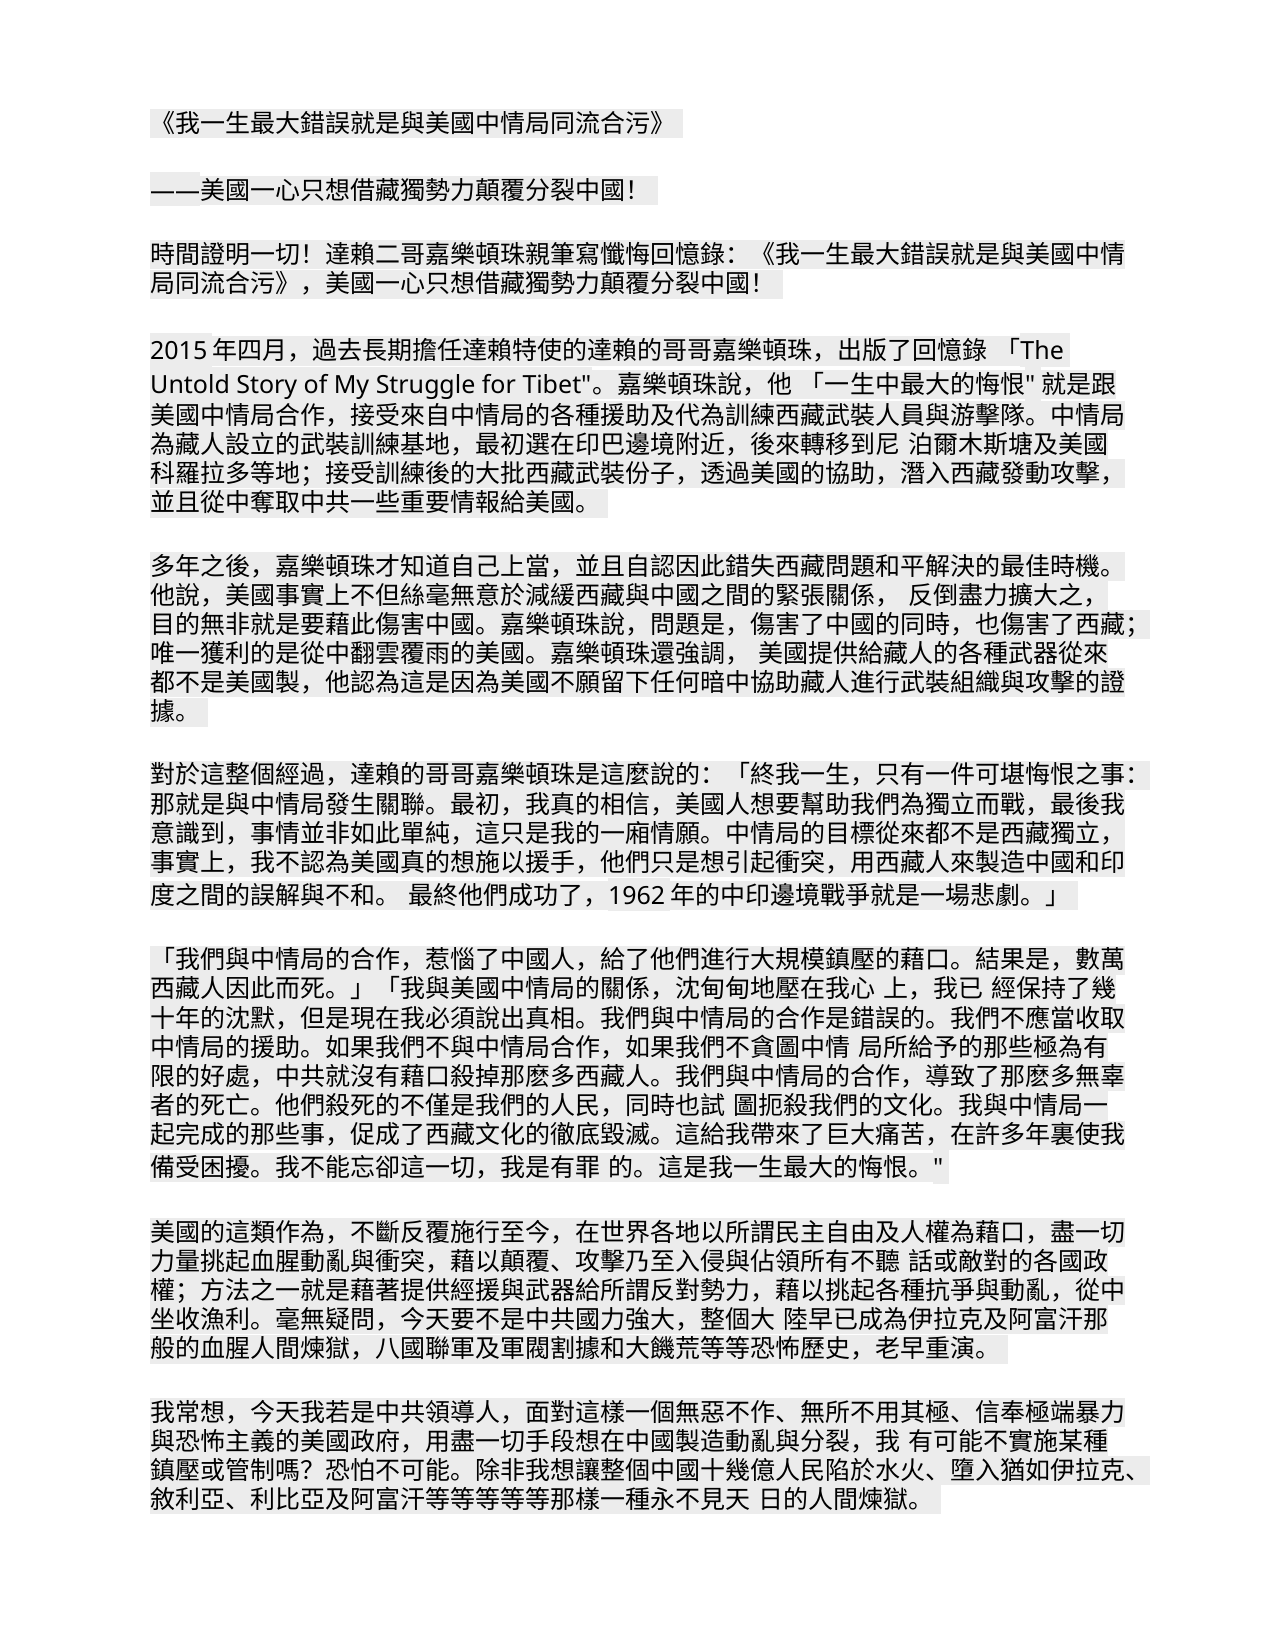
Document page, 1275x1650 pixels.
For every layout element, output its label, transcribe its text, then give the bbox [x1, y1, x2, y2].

text 我看見范光棣老師貼了一位名叫張文奎的人寫的文章，關於西藏。但我發現前面一大部份是陳真寫過的文章複製貼上，但我找了60多頁留言板上的內容，還沒找到陳真寫的那篇留言。 從「美國的這類作為...」開始，那五大段都是陳真寫的文字，我應該沒有看錯吧？我已經留言向這位仁兄提出抗議了。 懷軒 全文如下： 達賴二哥嘉樂頓珠親筆寫懺悔回憶錄： 《我一生最大錯誤就是與美國中情局同流合污》 ——美國一心只想借藏獨勢力顛覆分裂中國！ 時間證明一切！達賴二哥嘉樂頓珠親筆寫懺悔回憶錄：《我一生最大錯誤就是與美國中情局同流合污》，美國一心只想借藏獨勢力顛覆分裂中國！ 2015年四月，過去長期擔任達賴特使的達賴的哥哥嘉樂頓珠，出版了回憶錄 「The Untold Story of My Struggle for Tibet"。嘉樂頓珠說，他 「一生中最大的悔恨" 就是跟美國中情局合作，接受來自中情局的各種援助及代為訓練西藏武裝人員與游擊隊。中情局為藏人設立的武裝訓練基地，最初選在印巴邊境附近，後來轉移到尼 泊爾木斯塘及美國科羅拉多等地；接受訓練後的大批西藏武裝份子，透過美國的協助，潛入西藏發動攻擊，並且從中奪取中共一些重要情報給美國。 多年之後，嘉樂頓珠才知道自己上當，並且自認因此錯失西藏問題和平解決的最佳時機。他說，美國事實上不但絲毫無意於減緩西藏與中國之間的緊張關係， 反倒盡力擴大之，目的無非就是要藉此傷害中國。嘉樂頓珠說，問題是，傷害了中國的同時，也傷害了西藏；唯一獲利的是從中翻雲覆雨的美國。嘉樂頓珠還強調， 美國提供給藏人的各種武器從來都不是美國製，他認為這是因為美國不願留下任何暗中協助藏人進行武裝組織與攻擊的證據。 對於這整個經過，達賴的哥哥嘉樂頓珠是這麼說的：「終我一生，只有一件可堪悔恨之事：那就是與中情局發生關聯。最初，我真的相信，美國人想要幫助我們為獨立而戰，最後我意識到，事情並非如此單純，這只是我的一廂情願。中情局的目標從來都不是西藏獨立，事實上，我不認為美國真的想施以援手，他們只是想引起衝突，用西藏人來製造中國和印度之間的誤解與不和。 最終他們成功了，1962年的中印邊境戰爭就是一場悲劇。」 「我們與中情局的合作，惹惱了中國人，給了他們進行大規模鎮壓的藉口。結果是，數萬西藏人因此而死。」「我與美國中情局的關係，沈甸甸地壓在我心 上，我已 經保持了幾十年的沈默，但是現在我必須說出真相。我們與中情局的合作是錯誤的。我們不應當收取中情局的援助。如果我們不與中情局合作，如果我們不貪圖中情 局所給予的那些極為有限的好處，中共就沒有藉口殺掉那麽多西藏人。我們與中情局的合作，導致了那麽多無辜者的死亡。他們殺死的不僅是我們的人民，同時也試 圖扼殺我們的文化。我與中情局一起完成的那些事，促成了西藏文化的徹底毀滅。這給我帶來了巨大痛苦，在許多年裏使我備受困擾。我不能忘卻這一切，我是有罪 的。這是我一生最大的悔恨。" 美國的這類作為，不斷反覆施行至今，在世界各地以所謂民主自由及人權為藉口，盡一切力量挑起血腥動亂與衝突，藉以顛覆、攻擊乃至入侵與佔領所有不聽 話或敵對的各國政權；方法之一就是藉著提供經援與武器給所謂反對勢力，藉以挑起各種抗爭與動亂，從中坐收漁利。毫無疑問，今天要不是中共國力強大，整個大 陸早已成為伊拉克及阿富汗那般的血腥人間煉獄，八國聯軍及軍閥割據和大饑荒等等恐怖歷史，老早重演。 我常想，今天我若是中共領導人，面對這樣一個無惡不作、無所不用其極、信奉極端暴力與恐怖主義的美國政府，用盡一切手段想在中國製造動亂與分裂，我 有可能不實施某種鎮壓或管制嗎？恐怕不可能。除非我想讓整個中國十幾億人民陷於水火、墮入猶如伊拉克、敘利亞、利比亞及阿富汗等等等等等那樣一種永不見天 日的人間煉獄。 時至今日，應該不會再有人稱讚美國發動侵略伊拉克戰爭了吧？應該也不會有人相信什麼海珊擁有大規模毀滅武器準備毀滅人類的鬼話。而且恰恰相反，這幾年來許多機密文件紛紛清楚地顯示：美國不但不是因為 「懷疑" 海珊 「可能擁有" 大規模毀滅武器而入侵伊拉克，而是因為美國 「確切知道" 海珊根本沒有任何大規模毀滅武器，所以才肆無忌憚地派出地面部隊入侵佔領伊拉克。 邪惡之事，總是出之以冠冕堂皇光鮮亮麗之名。例如，隨手舉個例好了。美國從事這一切齷齪勾當的偉大說詞之一就是透過所謂民主輸出與人權輸出。美國有 個 「假民營真官方" 的所謂人權機構就叫做 「美國國家民主輸出基金會"（National Endowment for Democracy，縮寫：NED，一般翻譯做美國民主基金會），它是美國中情局底下一個負責顛覆與攻擊敵對政權或製造各種所謂 「民主抗爭" 的經援單位。在兩岸三地方面，凡是反中反華者，都是他們所要表揚與鉅額金錢贊助的對象，包括法輪功及王丹等一票所謂民運人士，獎勵他們繼續打擊中國，捍衛 所謂民主自由。台灣方面，扁嫂吳淑珍也曾經是美國民主基金會2002年的獲獎者，獎勵她對所謂民主與人權所做出的巨大貢獻。 反觀中國崛起以來，從不曾侵略它國，不曾派出一兵一卒，不曾發射一彈一炮，所謂影響力之擴張，無非就是提供各國經援，協助開發民生設施，鑿井開路，建水庫 設電廠，方便以後大家互相往來做生意。然而，英國和美國卻不是這樣，半個多世紀來，不斷在世界各地燒殺擄掠殺害數千萬生命。惡行不奇怪，奇怪的是：人們居 然完全看不見血流成河，卻能看見一點皮毛之傷，並且為之 「義憤填膺"？明明中國是一善，美國是一惡；偏偏世人善惡顛倒、是非不分；對滿手血腥的美國歌功頌德，對從不侵犯他國的中國卻極盡污衊抹黑之能事。 轉眼間西藏自治區已成立50周年，經濟社會發展取得了巨大成就。流亡境外的達賴二哥嘉樂頓珠在美國出版回憶錄，稱後悔當年與美中情局合作，台北、新德里到華盛頓都背叛了達賴，美國只是為了自己的利益挑起矛盾。 現年87歲的嘉樂頓珠，與約翰·霍普金斯大學國家關係學院教授石文安博士合作，共同撰寫了他的回憶錄：《噶倫堡的麵條商人：我為西藏奮鬥的背後不為人知的 故事》(TheNoodleMakerofKalimpong:TheUntoldStoryofMyStruggleforTibet)。該書於今年4 月在美國公共事務出版社出版，披露了許多不為外界所知的內幕。 16歲被送到南京學習 嘉樂頓珠生於1928年，是十四世達賴喇嘛丹增嘉措的二哥，畢業於國民黨南京中央政治學校。他在回憶錄中說，十六歲被父親送到南京學習，開始接觸高層政治 生活。那時，蔣介石、宋美齡一有空就接他到家裡吃飯。上世紀70年代末到80年代，他曾任達賴私人代表與中央政府聯繫。此後的半個多世紀，他的名字與達賴 喇嘛緊緊相連。 「達賴逃亡是事先設計的」 嘉樂頓珠透露，1950年人民解放軍開始進軍西藏時，他悄悄地去了印度，為達賴喇嘛尋找退路。他考慮，萬一達賴喇嘛發動叛亂，必須提前設計逃亡路線。一直 對西藏顯示出濃厚興趣的印度無疑是最好選擇。在印度，美國中情局(CIA)一直與他接觸。按照他們的計劃，利用空投的方式，讓攜帶無線電與武器的藏獨分子 進入中國境內。在中情局的訓練下，兩名藏人成功的到達達賴身邊，並陪同他一起逃亡。在逃亡途中，他們一直使用無線電台與印度聯繫。 「一生都懊悔與美國中情局合作」 1959年達賴喇嘛叛逃。此後三十年間，嘉樂頓珠一直遊走於美國中情局、印度情報部門和台灣蔣介石政府間。可以說，他參與了達賴方面與各種國際政治勢力的 周旋，也親眼看到美國對待「西藏問題」的態度，隨中美關係親疏搖擺不定。2009年，他接受《華爾街時報》採訪時，曾公開說：「美國人只能給中國找點麻煩 而已，並沒有對西藏的長久政策。達賴喇嘛從未被視為什麼角色。」在這本回憶錄的最後，他直言不諱地表示：美國只是為了自己的利益，挑起漢藏不和，並成功利 用此事深化與印度的誤解與混亂。他說：「與美國中情局的合作，是我一生都懊悔的事情。」 「中央領導對我很好、很客氣」 他在回憶錄中說，從上世紀70年代末開始，他頻繁來往於印度和香港，就是想了解中國大陸發生了什麼，在任的領導人對達賴喇嘛的態度如何。在北京受到鄧小 平、習仲勛、烏蘭夫等中央領導接見。鄧小平「很有胸懷」，對境外藏胞提出「愛國一家、愛國不分先後」，「來去自由、既往不咎」等政策。「習仲勛、烏蘭夫等 領導對我都很好，很客氣，我們之間常常交談得很愉快」。 「『流亡政府』的誤判使機會喪失」 他在回憶錄中說，中央為了表達接觸商談的誠意，提出可以讓達賴喇嘛選擇商談的時間和地點。這是中央政府的低姿態，是一個讓步。但由於某些「流亡政府」官員 錯誤判斷上世紀90年代之初中國當時的形勢，加之受印度方面的干擾，在未知會中央的情況下，單方面公布了接觸商談的時間地點。這種違反常規的做法，最終使 達賴喇嘛在雙方關係最為緩和的時期，喪失了一次彌足珍貴的「談判」機會。 達賴哥哥述台灣與藏獨道不同，蔣介石守住底線堅持不認同西藏獨立。 達賴喇嘛的哥哥嘉樂頓珠今年4月份出書詳細披露了西藏流亡政府與中共、國民黨、印度、美國的交往歷程（詳見《藏獨窮 途末路 達賴哥哥自述被美國欺騙始末》《最後靠山撒手 達賴喇嘛的國際棄兒煉成記》《達賴哥哥出書披露與北京談判細節》），除了痛感流亡藏人被美國印度欺騙，台灣對西藏獨立的反對也讓嘉樂頓珠印象深刻。 1959 年3月17日夜，達賴喇嘛化裝成一名普通士兵，在「四水六崗衛教軍」簇擁下逃向印度，開始了他的流亡生涯。達賴喇嘛一直希望藉助外部的力量，如印度和美國 等國家的支持，最終贏得西藏獨立。但不能忽略的一點就是，達賴喇嘛並未切斷與中國各政治勢力的聯繫，其中就包括退居台灣的蔣介石。而給蔣介石和達賴喇嘛牽 線搭橋的「中間人」就是達賴喇嘛的哥哥嘉樂頓珠。 嘉樂頓珠和國民黨多有交集，並且與蔣介石私交頗深。1946年，嘉樂頓珠被選為「西藏代表 團代表」出席南京召開的偽國民大會，隨即進入國民黨南京中央政治學校學習。嘉樂頓珠在校期間還拿到蔣介石的獎學金補貼，並於1948年與其漢族女同學朱丹 結婚，朱丹是國民黨將軍、蒙藏委員會委員朱緩光的女兒。 1955年，因民主改革觸動了西藏周邊地區一些藏族部落首領、商人及喇嘛的既得利 益，康區出現叛亂，美國和台灣當局認為機不可失，紛紛派人到印度找嘉樂頓珠。美國人希望嘉樂頓珠能聯絡「康巴游擊隊」，物色人員出國受訓，並幫助嘉樂頓珠 在印度噶倫堡和大吉嶺建立針對西藏的間諜情報網。而台灣駐緬甸工作站的間諜頭子張我佛則極力拉攏嘉樂頓珠「效忠黨國」，希望他能成為「心向中央」的西藏 「反共抗暴領袖」。 1959年3月，少數分裂分子在西藏策劃了武裝叛亂。叛亂被迅速平定後，叛軍殘餘逃往印度方向，達賴也被裹挾出境。為了 給達賴營造有利的國際輿論環境，嘉樂頓珠四處奔走。他寫信給台灣駐聯合國代表，希望其用在聯合國的發言權和投票權幫助西藏「獨立」。然而就在拉薩叛亂被粉 碎幾天後，蔣介石在台灣發表「告西藏同胞書」，將「反共復國」、「五族共和」、「重建大中華民國」等作為原則，把達賴集團稱為「反共愛國」的「西藏難 胞」，對其「藏獨」主張卻毫無著墨。後來該文告成為國民黨各部門處理涉藏問題的最高原則。 其實，蔣介石在反對西藏獨立這一點上早就有所「苗 頭」。1928年國民政府把四川的西部和西藏東面的康部，建立為一新省，名西康省。1929年設立蒙藏委員會，主管蒙邊陲等少數民族集居地區行政事務。 1938年9月24日，頒布喇嘛轉世辦法計13條，明確規定達賴喇嘛、班禪額爾德尼、哲木尊丹巴呼圖克圖暨各處向來轉世之呼圖克圖、諾門汗、班第達等圓寂 後，應報由該管地方最高行政機關轉報蒙藏委員會備案；轉世靈童訪獲後，報由該管地方最高行政機關轉報蒙藏委員會查核分別掣籤等等。 1943 年5月，在美國首都華盛頓曾舉行過一次「太平洋會議」。中方代表是時任中華民國外交部長的宋子文，英方代表是邱吉爾首相。在5月21日的會議上，邱吉爾突 然對宋子文說：「聽說中國正在向西藏大舉進兵，準備進攻西藏，那個國家現在很恐慌啊，希望中國政府保證不致有不幸事件發生。」宋子文當即回應道：「西藏可 不是什麼獨立的國家，中國和英國間所簽訂的全部條約中，都表明中國對西藏擁有主權的。」當晚，宋子文即此事電告遠在重慶的蔣介石，蔣介石非常生氣，翌日一 早就回電宋子文，認為邱吉爾之言是對中國內政的粗暴干涉，必須堅決反對。蔣介石的電文如下：「邱吉爾稱西藏為獨立國家，將我領土與主權，完全抹殺，侮辱實 甚。西藏為中國領土，藏事為中國內政，今邱相如此出言，無異干涉中國內政。中國對此不能視為普通常事，必堅決反對。」 由「座上賓」到最終默然以對，嘉樂頓珠經歷了希望到失望的落差，在他寫的自傳中也可以體會到這一點。其實，蔣介石在相當長的時間裡希望把達賴納入自己的「反共復國」事業中，但是，達賴的目標並非如此。「道不同不相為謀」， 這也是導致嘉樂頓珠有30年未踏上台灣的原因。 以下是嘉樂頓珠自傳的部分摘編，一家之言，僅供參考，本平台不對內容持有立場。嘉樂頓珠自傳有一位聯合作者，即《毛澤東私人醫生回憶錄》英文版的助編石文安(Anne F. Thurston)，所以外界對內容的矛盾性與可靠性評價不一。 台灣伸出援手 1950年4月，嘉樂頓珠帶著妻女離開印度，途中，他們經歷各種阻礙。印度移民局要求他們下飛機，經過交涉之後，他們到達馬尼拉。但是，由於葡萄牙拒絕給他們發前往澳門的護照，他們被困在馬尼拉。 台灣中央社的一個記者知悉後，將他們帶到了他的家裡，並將嘉樂頓珠介紹給國民黨駐菲律賓的代表沈建，沈建建議嘉樂頓珠去台灣見蔣介石，並且護照絕不是問題。然後，嘉樂頓珠一行就通過台灣發布的護照離開菲律賓，當時，菲律賓和國民黨仍有外交關係。 蔣介石政府官員在台北機場迎接嘉樂頓珠，並將他們安置在台北賓館。然後，嘉樂頓珠與蔣介石夫婦會面。蔣介石鼓勵嘉樂頓珠留在台灣，甚至還建議嘉樂頓珠負責蒙古和台灣事務辦公室的工作。但嘉樂頓珠拒絕了，解釋稱只想繼續學業。當時，嘉樂頓珠22歲。 之後，他們就被困在台灣。國民黨不允許他們離開，但是，並非是軟禁。嘉樂頓珠可以去台灣的任何地方，待遇也很好。 嘉 樂頓珠在書中解釋蔣介石這樣做的原因：「原因可能在於蔣介石擔憂我太年輕，很容易受到影響，可能會陷入共產黨的魔咒中。」但是，嘉樂頓珠並沒有告訴蔣介 石，其實他已經不打算回中國了。但是，最終，蔣介石政府人員還是發現這一點了。他們也知道了朱德當時通過嘉樂頓珠岳父轉交給嘉樂頓珠的信，在信中，朱德 稱，中共掌權後，西藏不會發生任何改變，並邀請Kashag派代表團訪問北京。台灣官員私下裡告訴嘉樂頓珠，他們獲得了信件的照片。嘉樂頓珠的岳父去香港 郵寄這封信時，他住在嘉樂頓珠妻子的姑姑家，他的姑姑的丈夫是羅干，而羅干是國民黨在香港情報部門的領導，也是台灣情報部門戴笠的緊密聯繫人。嘉樂頓珠分 析認為，可能是他的岳父無意中將信件放在了桌上。可能他的岳父自己告訴了羅干。 嘉樂頓珠認為，在台灣這段時間很愉快，他還學會了釣魚。嘉樂頓珠在台灣滯留了16個月，蔣介石好吃好喝的招待嘉樂頓珠，花費全包。 有一天，一個美國人提出可以讓嘉樂頓珠寫信給杜魯門，並且能將信件交給杜魯門。他認為，杜魯門可以讓嘉樂頓珠離開台灣。嘉樂頓珠可以在美國學習。然後，嘉樂頓珠就給杜魯門和美國國務卿艾奇遜（Dean Acheson)寫了一封信。 三 個星期後，國民黨外交部長George Yeh給嘉樂頓珠打電話，同意嘉樂頓珠離開台灣。因為有不少手續，嘉樂頓珠並沒有馬上離開台灣。蔣介石夫婦對嘉樂頓珠能夠去美國表示很高興，給嘉樂頓珠舉 行歡送宴會後，還鼓勵嘉樂頓珠繼續學習，甚至還給了嘉樂頓珠一張5萬美元的支票。 國民黨和西藏目標大不同 1959年3月，少 數分裂分子在西藏策劃了武裝叛亂。為換取國際支持，嘉樂頓珠給美國和台灣都寫了求助信，蔣介石是第一個回復的。蔣介石派了一個女人假扮成遊客，來告訴嘉樂 頓珠將向援助武器和金錢。但是，嘉樂頓珠認為，西藏的事業和目標與國民黨政府是不同的。嘉樂頓珠希望蔣介石能夠支持他們爭取台灣的自由和獨立。蔣介石和國 民黨希望嘉樂頓珠推翻中共，讓國民黨重新奪回權力。嘉樂頓珠稱不能接受國民黨的條件。中共已經宣傳稱，嘉樂頓珠他們已經是國民黨的工具。嘉樂頓珠在書中 稱，我們從來沒有直接拒絕國民黨的幫助，我們只是沒有回應。 1964年初冬，印度情報局、CIA和西藏流亡人士建立了聯合情報辦公室——聯 合作戰中心。也就是這個時候，印度情報局局長Mullik要求嘉樂頓珠幫助他和國民黨的代表聯繫。通過老朋友，嘉樂頓珠秘密訪問台灣。台灣官員在台北機場 與嘉樂頓珠會晤，並拜訪蔣介石夫婦。當時，蔣介石已經75歲，蔣經國承擔了大多數的政治事務。嘉樂頓珠將印度的請求告訴了蔣經國和台灣的副外交部長，該外 交部長將嘉樂頓珠介紹給了台灣國家安全部的王部長。不久之後，王部長訪問新德里，之後，嘉樂頓珠將王部長介紹給Mullik，至此，印度和台灣情報機構建 立了密切的聯繫。嘉樂頓珠作為中間人的角色至此結束，但是，台灣和印度的關係一直持續至今，儘管它們已經沒有外交關係。 嘉樂頓珠還藉此訪問 台灣的機會，敦促台灣領導人公開支持西藏在達賴喇嘛的領導下自由、獨立。作為回報，達賴喇嘛會派出他的私人代表在台灣設立真正的西藏辦公室。與蔣經國和台 灣外交部長沈昌煥會晤時，嘉樂頓珠以為他和台灣達成了協議，甚至台灣可能在接下來的兩周內發布這一聲明。但是，台灣一直沒有發布這一聲明。蔣介石改變了主 意。台灣的西藏辦公室也沒有成立。嘉樂頓珠在後來的30年里都沒有訪問過台灣。 [150, 75, 1125, 1548]
